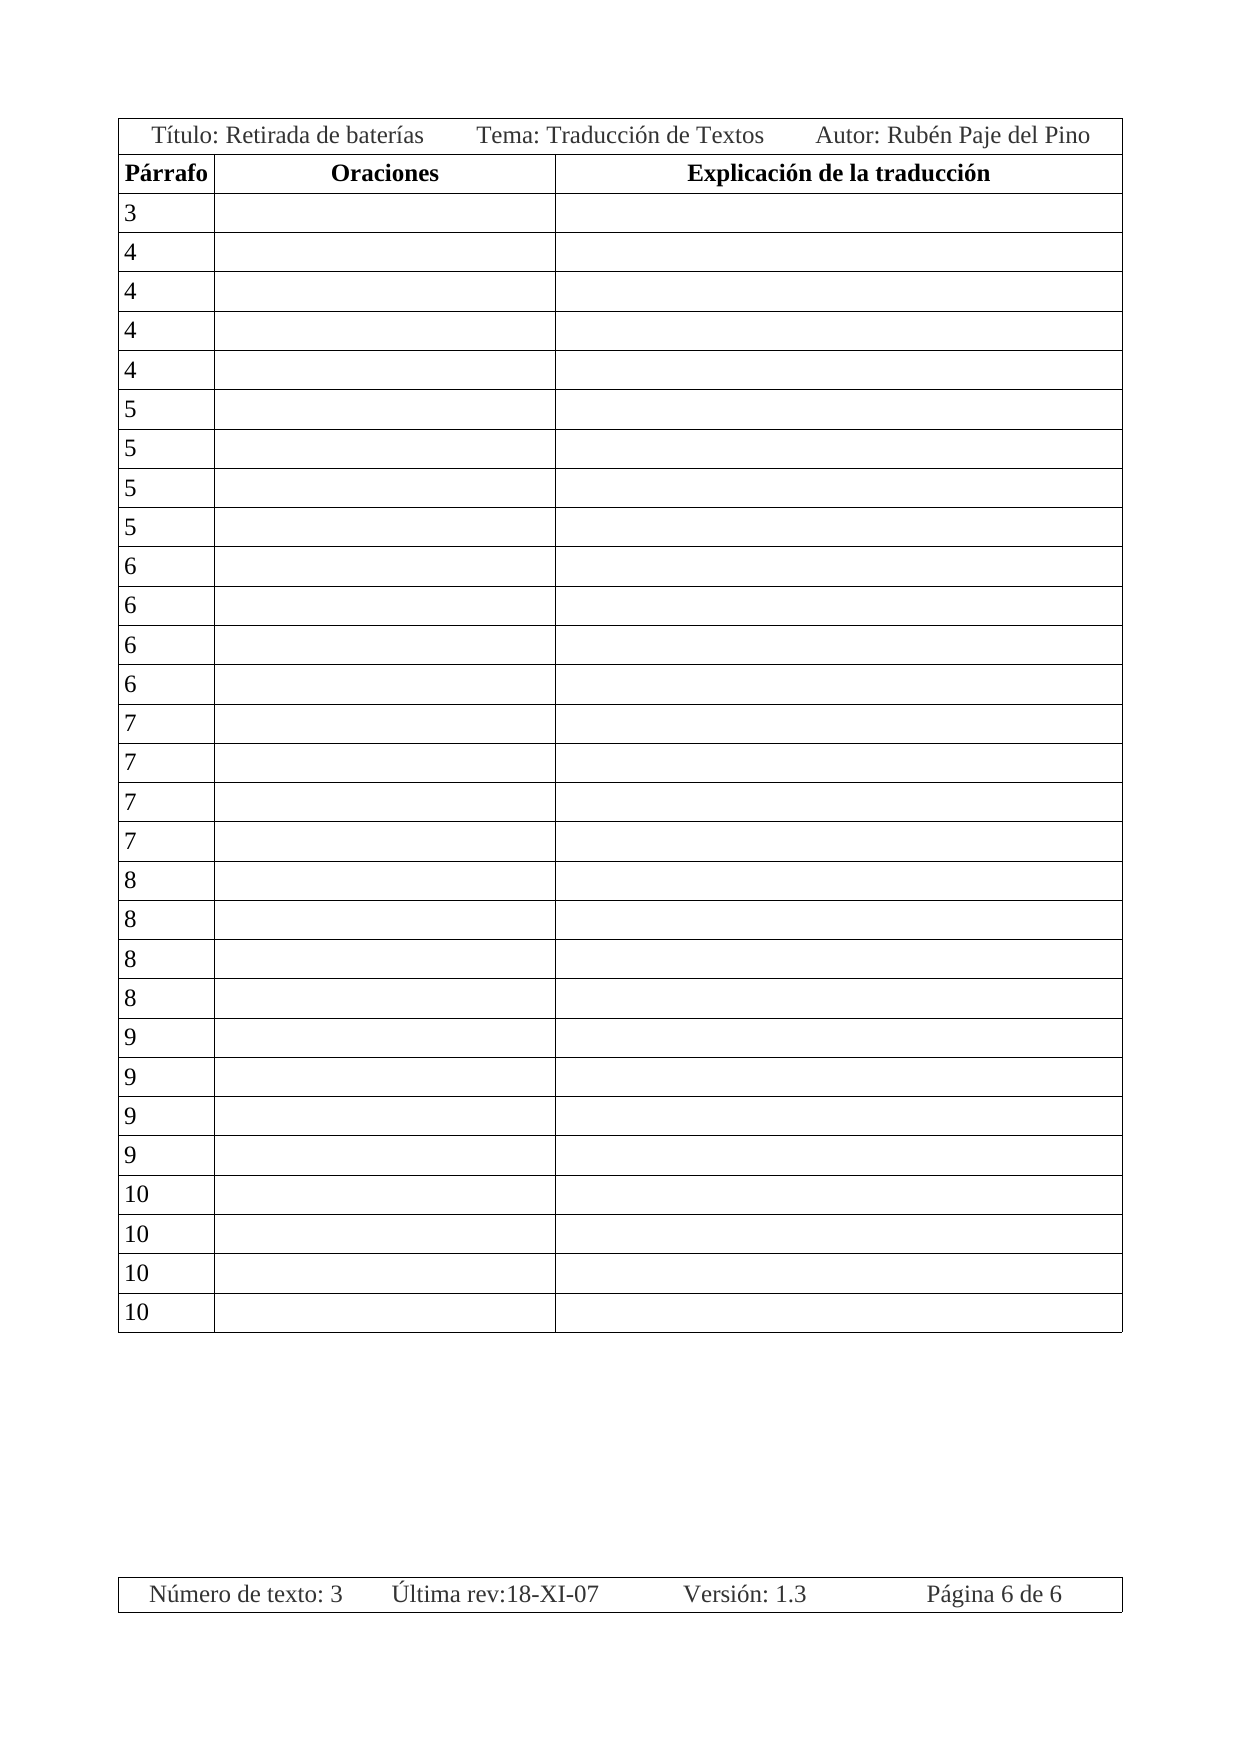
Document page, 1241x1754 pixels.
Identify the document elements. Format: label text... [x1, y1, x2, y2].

table_cell [215, 1097, 555, 1135]
table_cell 9 [119, 1019, 214, 1057]
table_cell [215, 390, 555, 428]
table_cell [215, 744, 555, 782]
table_cell [556, 312, 1122, 350]
table_header Explicación de la traducción [556, 155, 1122, 193]
table_header Oraciones [215, 155, 555, 193]
table_cell [556, 351, 1122, 389]
table_cell [556, 862, 1122, 900]
table_cell 4 [119, 351, 214, 389]
table_cell [215, 1215, 555, 1253]
table_cell [215, 940, 555, 978]
table_cell [556, 194, 1122, 232]
table_cell [556, 705, 1122, 743]
table_cell [215, 1058, 555, 1096]
table_cell 5 [119, 508, 214, 546]
table_cell [556, 1294, 1122, 1332]
table_cell [215, 233, 555, 271]
table_cell [556, 979, 1122, 1018]
table_cell 8 [119, 862, 214, 900]
table_cell 9 [119, 1058, 214, 1096]
table_cell [215, 469, 555, 507]
table_cell 8 [119, 979, 214, 1018]
table_cell [556, 430, 1122, 468]
table_cell [215, 1294, 555, 1332]
table_cell [215, 508, 555, 546]
table_cell 6 [119, 626, 214, 664]
table_cell 4 [119, 233, 214, 271]
table_cell [215, 1176, 555, 1214]
table_cell [215, 430, 555, 468]
table_cell 7 [119, 822, 214, 861]
table_cell 10 [119, 1215, 214, 1253]
table_cell [215, 626, 555, 664]
table_cell [556, 783, 1122, 821]
table_cell [556, 547, 1122, 586]
table_cell [215, 547, 555, 586]
table_cell 7 [119, 783, 214, 821]
table_cell 6 [119, 665, 214, 703]
table_cell 4 [119, 312, 214, 350]
table_cell [215, 1136, 555, 1175]
table_cell [556, 626, 1122, 664]
table_cell 10 [119, 1176, 214, 1214]
table_cell [215, 351, 555, 389]
table_cell 10 [119, 1294, 214, 1332]
table_cell 7 [119, 744, 214, 782]
table_cell 8 [119, 901, 214, 939]
table_cell [556, 1058, 1122, 1096]
table_cell 9 [119, 1136, 214, 1175]
table_cell [215, 1019, 555, 1057]
table_cell [215, 587, 555, 625]
table_cell [556, 822, 1122, 861]
table_cell [215, 1254, 555, 1292]
table_cell [556, 744, 1122, 782]
table_cell [556, 901, 1122, 939]
table_cell [215, 901, 555, 939]
table_cell [556, 390, 1122, 428]
table_cell 9 [119, 1097, 214, 1135]
table_cell 3 [119, 194, 214, 232]
table_cell 8 [119, 940, 214, 978]
table_cell [556, 469, 1122, 507]
table_cell [215, 783, 555, 821]
table_cell 6 [119, 587, 214, 625]
table_cell [215, 665, 555, 703]
table_cell [215, 822, 555, 861]
table_cell 10 [119, 1254, 214, 1292]
table_cell [215, 862, 555, 900]
table_cell 7 [119, 705, 214, 743]
table_cell [556, 940, 1122, 978]
table_cell [215, 312, 555, 350]
table_cell [556, 1019, 1122, 1057]
table_cell [556, 508, 1122, 546]
table_header Párrafo [119, 155, 214, 193]
table_cell [556, 1136, 1122, 1175]
table_cell [556, 665, 1122, 703]
table_cell [556, 233, 1122, 271]
table_cell 5 [119, 390, 214, 428]
table_cell [215, 194, 555, 232]
table_cell [215, 272, 555, 311]
table_cell 6 [119, 547, 214, 586]
table_cell 5 [119, 430, 214, 468]
table_cell [556, 587, 1122, 625]
table_cell [556, 1176, 1122, 1214]
table_cell 4 [119, 272, 214, 311]
table_cell [556, 1097, 1122, 1135]
table_cell [215, 705, 555, 743]
table_cell [556, 272, 1122, 311]
table_cell 5 [119, 469, 214, 507]
table_cell [215, 979, 555, 1018]
table_cell [556, 1254, 1122, 1292]
table_cell [556, 1215, 1122, 1253]
